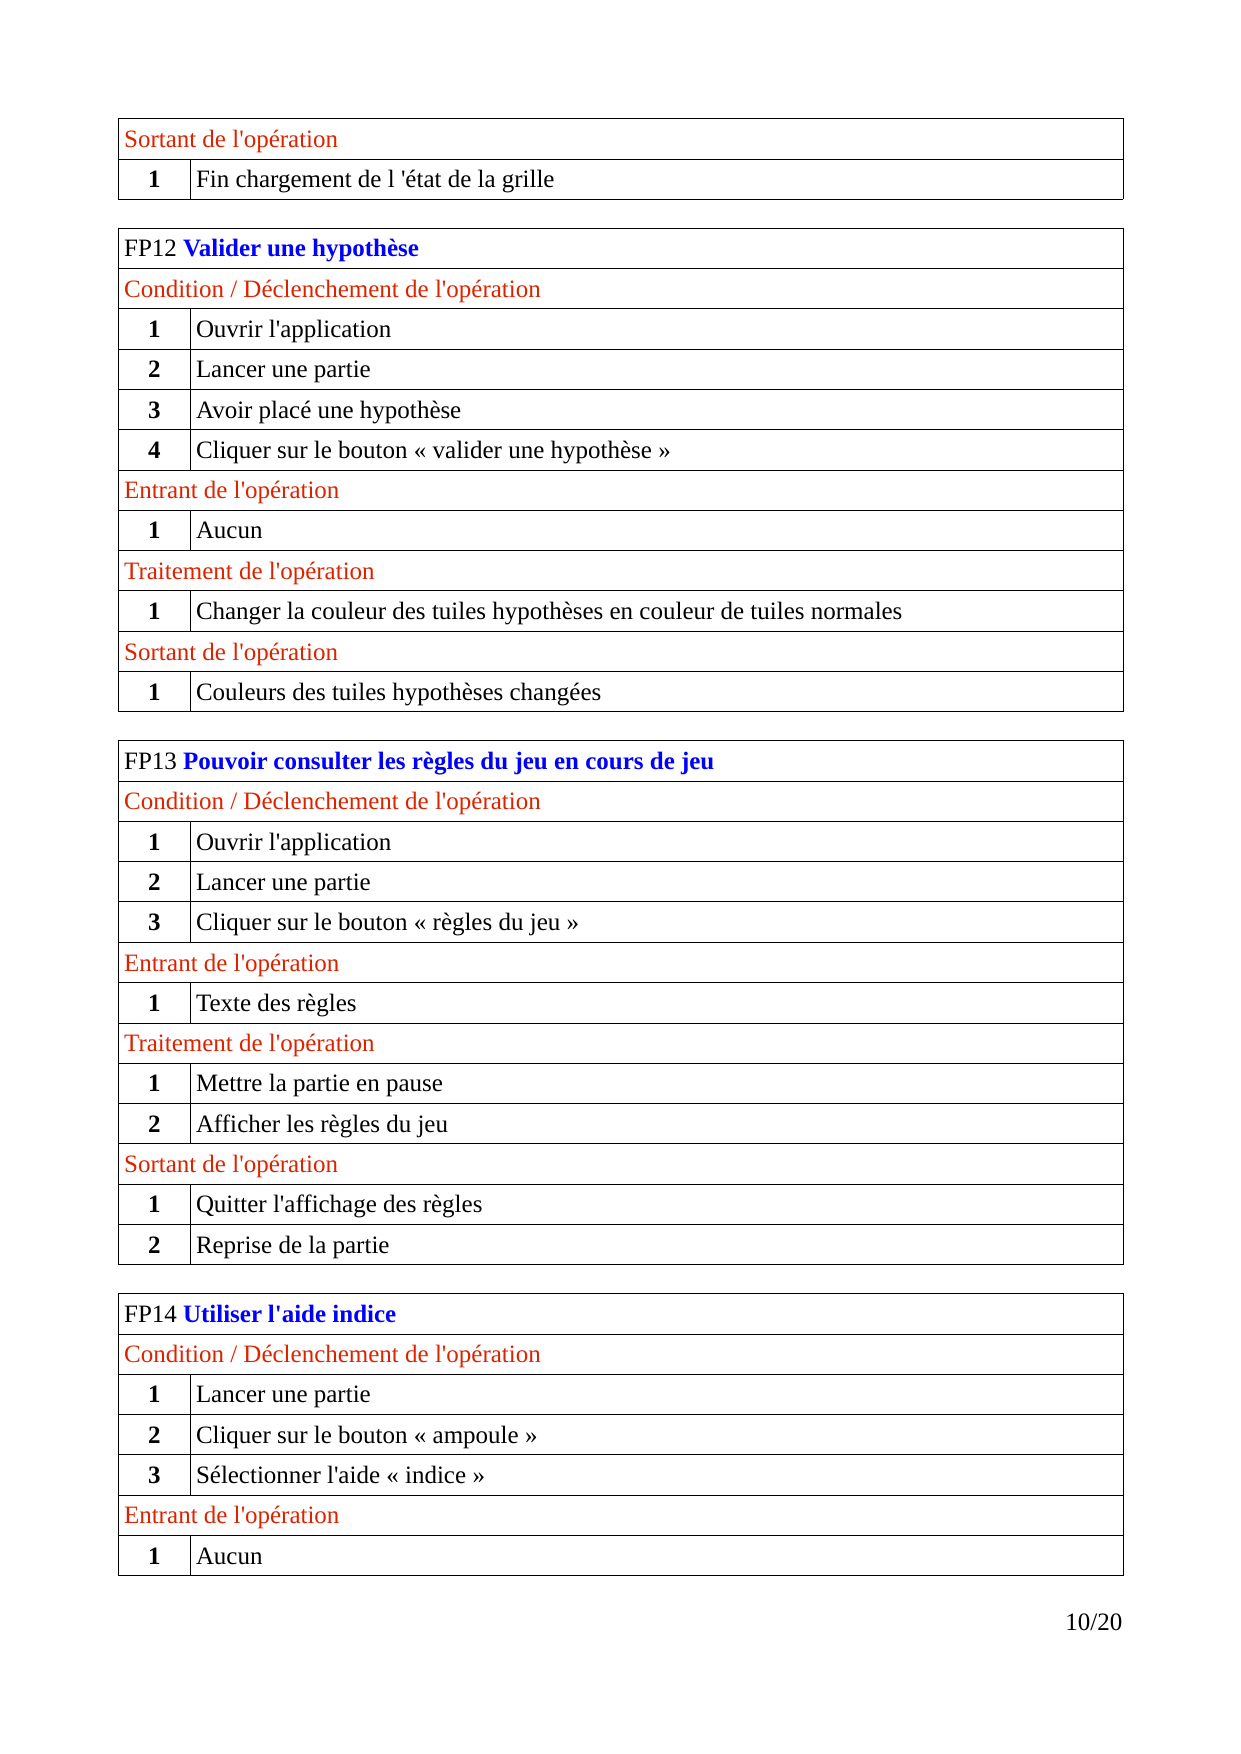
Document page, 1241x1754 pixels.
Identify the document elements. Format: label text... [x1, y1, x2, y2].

table_cell Traitement de l'opération [119, 1024, 1123, 1063]
table_cell Aucun [191, 511, 1123, 550]
table_cell Fin chargement de l 'état de la grille [191, 160, 1123, 199]
table_cell Texte des règles [191, 983, 1123, 1022]
table_cell 4 [119, 430, 190, 469]
table_cell 1 [119, 1536, 190, 1575]
table_cell Mettre la partie en pause [191, 1064, 1123, 1103]
table_cell 2 [119, 1415, 190, 1454]
table_cell 1 [119, 672, 190, 711]
table_cell Sortant de l'opération [119, 632, 1123, 671]
table_cell Sélectionner l'aide « indice » [191, 1455, 1123, 1495]
table_cell 1 [119, 983, 190, 1022]
table_cell Cliquer sur le bouton « ampoule » [191, 1415, 1123, 1454]
table_cell Reprise de la partie [191, 1225, 1123, 1264]
table_cell Ouvrir l'application [191, 822, 1123, 861]
table_cell 1 [119, 511, 190, 550]
table_cell Afficher les règles du jeu [191, 1104, 1123, 1143]
table_cell Condition / Déclenchement de l'opération [119, 782, 1123, 821]
table_cell Traitement de l'opération [119, 551, 1123, 590]
table_cell Entrant de l'opération [119, 1496, 1123, 1535]
table_cell Cliquer sur le bouton « valider une hypothèse » [191, 430, 1123, 469]
table_cell 1 [119, 1375, 190, 1414]
table_header FP14 Utiliser l'aide indice [119, 1294, 1123, 1333]
table_cell Condition / Déclenchement de l'opération [119, 1335, 1123, 1374]
table_cell 2 [119, 1104, 190, 1143]
table_cell 3 [119, 390, 190, 429]
table_cell 1 [119, 822, 190, 861]
table_cell 1 [119, 309, 190, 348]
table_cell Entrant de l'opération [119, 471, 1123, 510]
table_cell Lancer une partie [191, 350, 1123, 389]
table_cell Lancer une partie [191, 862, 1123, 901]
table_cell Sortant de l'opération [119, 119, 1123, 158]
table_cell 3 [119, 1455, 190, 1495]
table_cell 2 [119, 350, 190, 389]
table_cell Cliquer sur le bouton « règles du jeu » [191, 902, 1123, 942]
table_cell Changer la couleur des tuiles hypothèses en couleur de tuiles normales [191, 591, 1123, 631]
table_cell Sortant de l'opération [119, 1144, 1123, 1184]
table_cell Couleurs des tuiles hypothèses changées [191, 672, 1123, 711]
table_cell 1 [119, 1185, 190, 1224]
table_cell 1 [119, 160, 190, 199]
table_cell 1 [119, 591, 190, 631]
table_cell Avoir placé une hypothèse [191, 390, 1123, 429]
table_header FP13 Pouvoir consulter les règles du jeu en cours de jeu [119, 741, 1123, 781]
table_cell Lancer une partie [191, 1375, 1123, 1414]
table_header FP12 Valider une hypothèse [119, 229, 1123, 268]
table_cell Quitter l'affichage des règles [191, 1185, 1123, 1224]
table_cell Aucun [191, 1536, 1123, 1575]
table_cell 2 [119, 862, 190, 901]
table_cell 1 [119, 1064, 190, 1103]
table_cell Entrant de l'opération [119, 943, 1123, 982]
table_cell Condition / Déclenchement de l'opération [119, 269, 1123, 308]
table_cell Ouvrir l'application [191, 309, 1123, 348]
table_cell 3 [119, 902, 190, 942]
table_cell 2 [119, 1225, 190, 1264]
